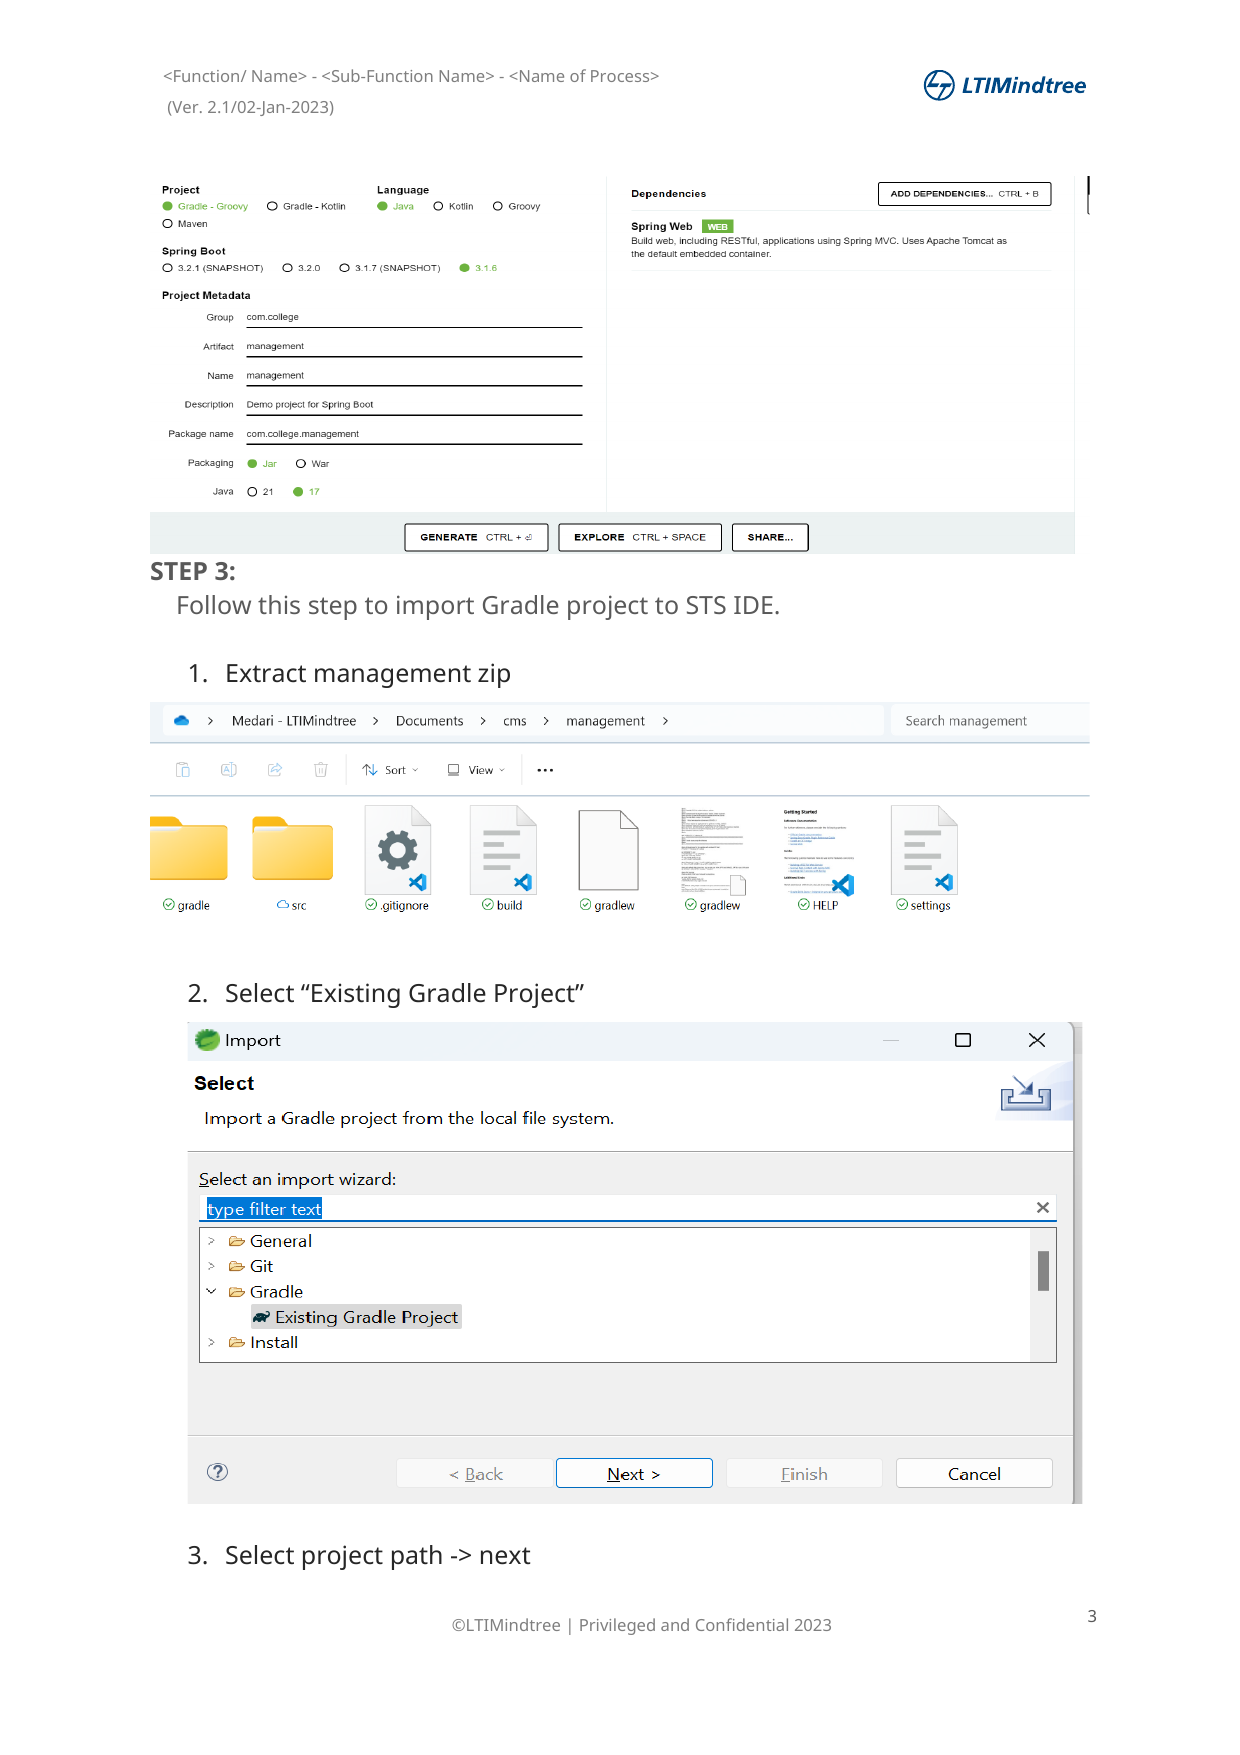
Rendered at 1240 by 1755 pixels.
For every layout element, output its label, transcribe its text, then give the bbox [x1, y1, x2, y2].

text STEP 3: [150, 554, 1089, 588]
list Select “Existing Gradle Project” [187, 977, 1089, 1010]
text Follow this step to import Gradle project to STS IDE. [150, 588, 1089, 622]
list Extract management zip [187, 656, 1089, 690]
list Select project path -> next [187, 1538, 1089, 1572]
